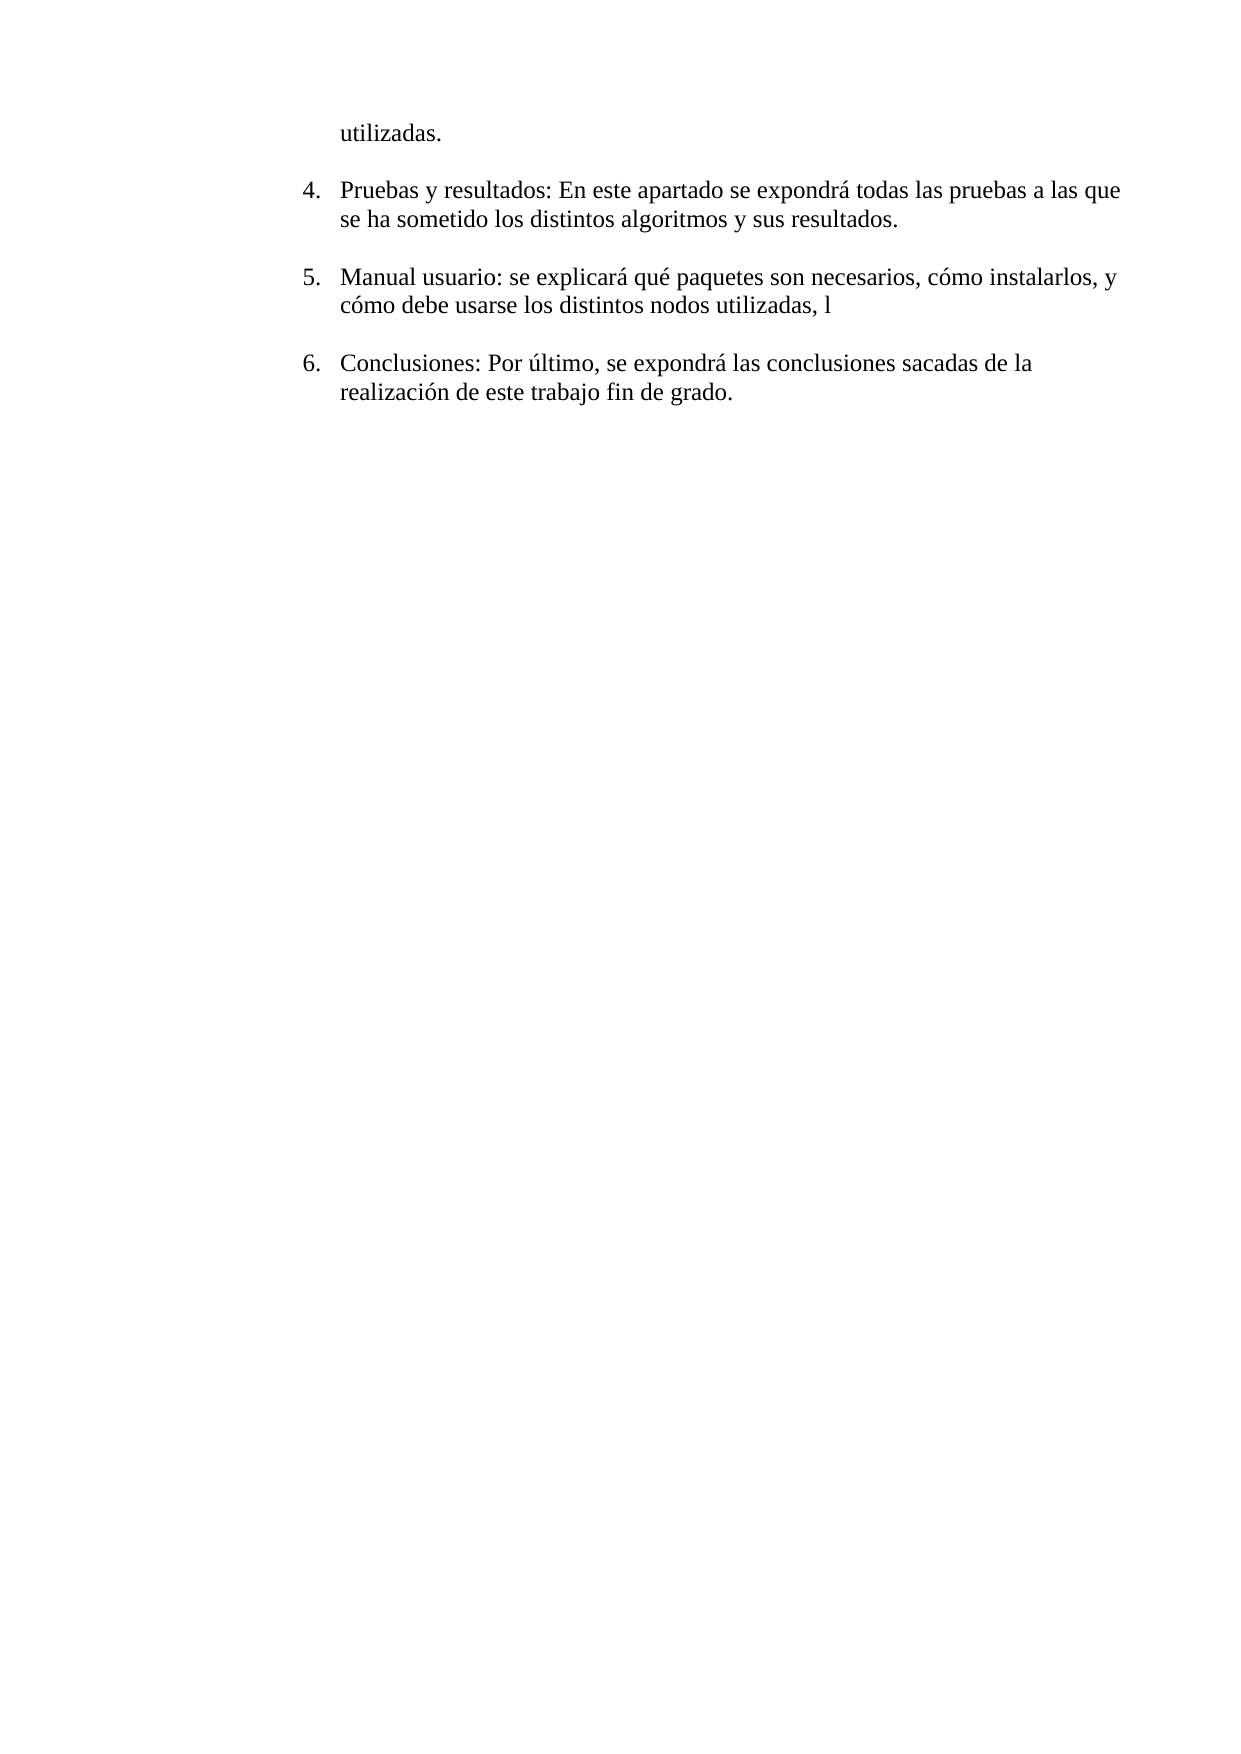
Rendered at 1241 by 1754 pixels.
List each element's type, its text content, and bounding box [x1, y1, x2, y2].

list Pruebas y resultados: En este apartado se expondrá todas las pruebas a las que se ha sometido los distintos algoritmos y sus resultados. [302, 176, 1122, 233]
list Manual usuario: se explicará qué paquetes son necesarios, cómo instalarlos, y cómo debe usarse los distintos nodos utilizadas, l [302, 262, 1122, 319]
list Conclusiones: Por último, se expondrá las conclusiones sacadas de la realización de este trabajo fin de grado. [302, 348, 1122, 406]
list utilizadas. [302, 118, 1122, 147]
